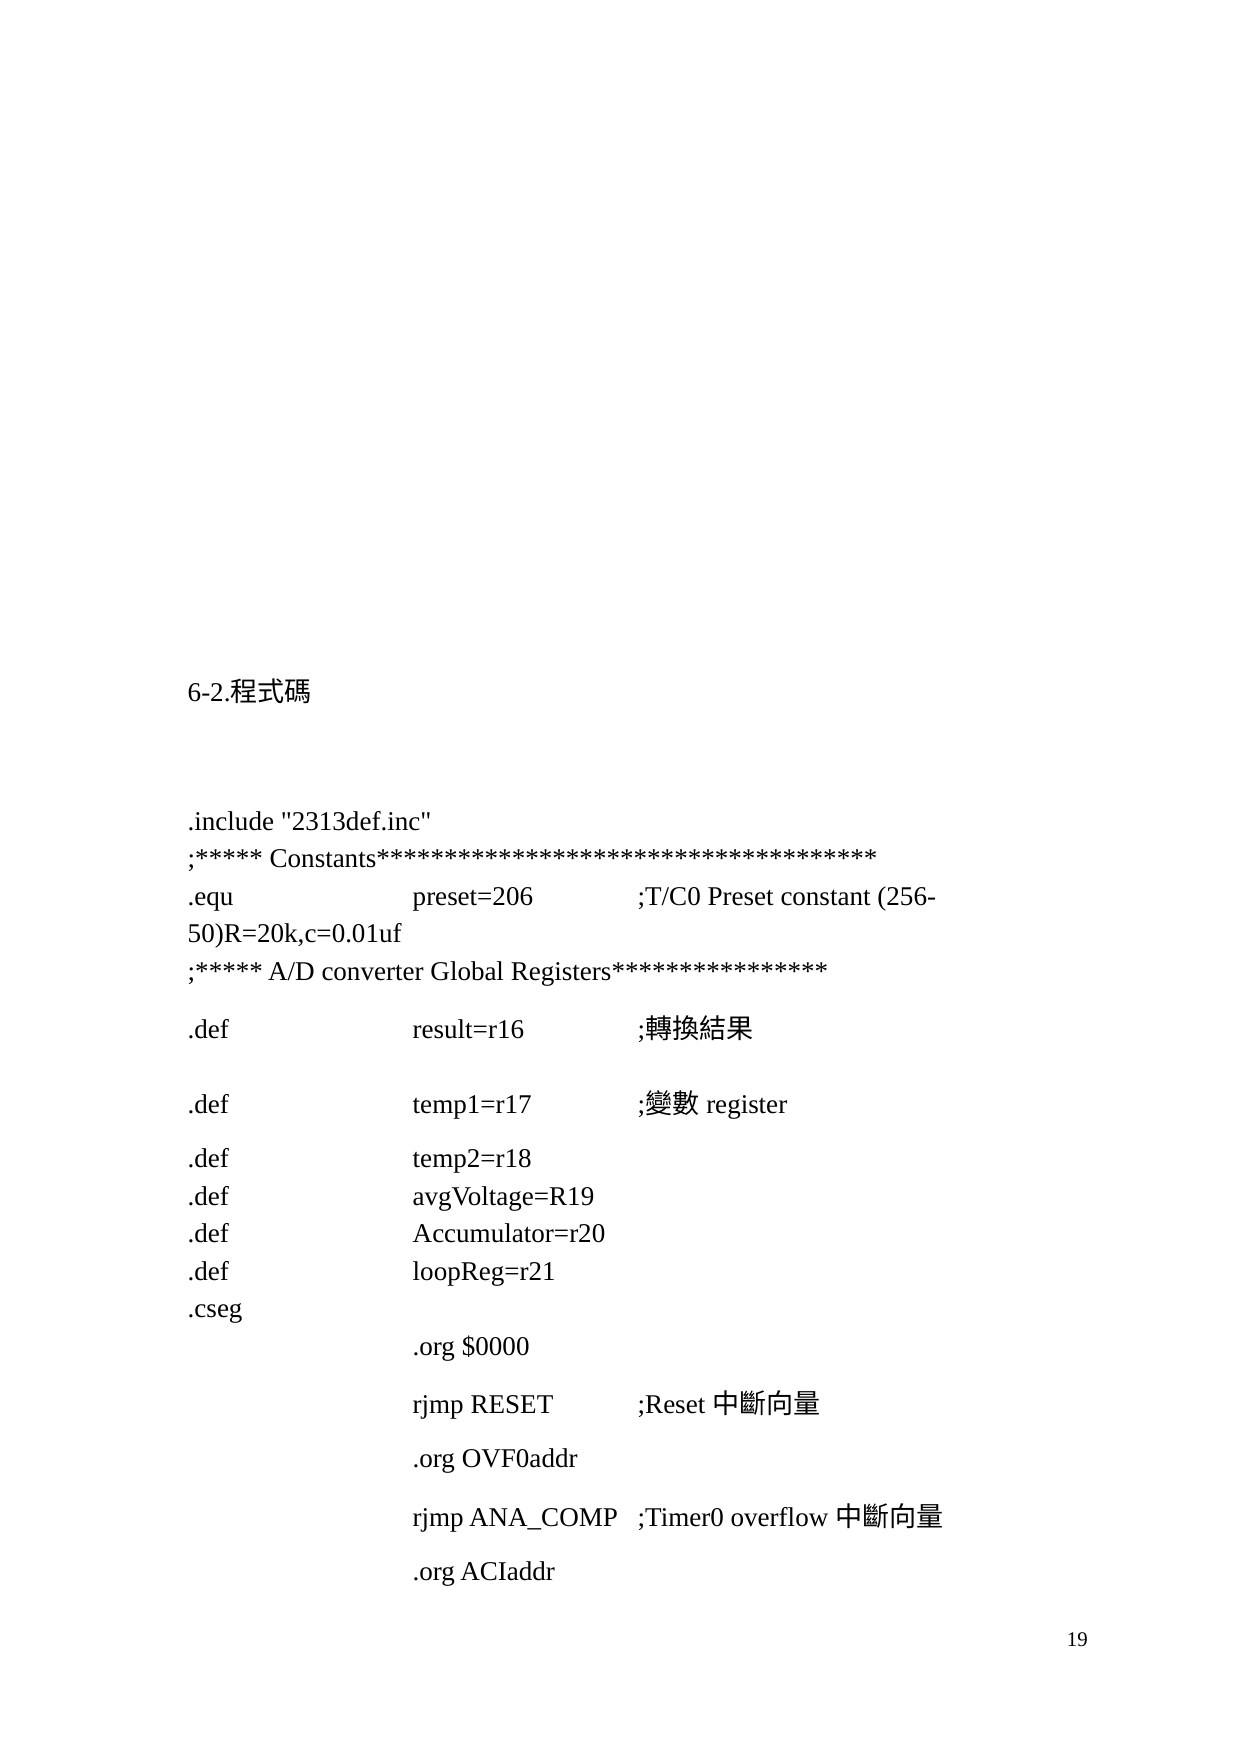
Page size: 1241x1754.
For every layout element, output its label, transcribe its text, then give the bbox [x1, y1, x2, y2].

text .def temp1=r17 ;變數 register [187, 1064, 1087, 1139]
text rjmp RESET ;Reset 中斷向量 [187, 1364, 1087, 1439]
text 6-2.程式碼 [187, 652, 1087, 727]
text .def temp2=r18 [187, 1139, 1087, 1177]
text ;***** A/D converter Global Registers**************** [187, 952, 1087, 989]
text .def loopReg=r21 [187, 1252, 1087, 1289]
text .cseg [187, 1289, 1087, 1327]
text .include "2313def.inc" [187, 802, 1087, 839]
text .org OVF0addr [187, 1439, 1087, 1477]
text .def result=r16 ;轉換結果 [187, 989, 1087, 1064]
text rjmp ANA_COMP ;Timer0 overflow 中斷向量 [187, 1477, 1087, 1552]
text .def avgVoltage=R19 [187, 1177, 1087, 1214]
text ;***** Constants************************************* [187, 839, 1087, 877]
text .org ACIaddr [187, 1552, 1087, 1589]
text .org $0000 [187, 1327, 1087, 1364]
text .def Accumulator=r20 [187, 1214, 1087, 1252]
text .equ preset=206 ;T/C0 Preset constant (256-50)R=20k,c=0.01uf [187, 877, 1087, 952]
